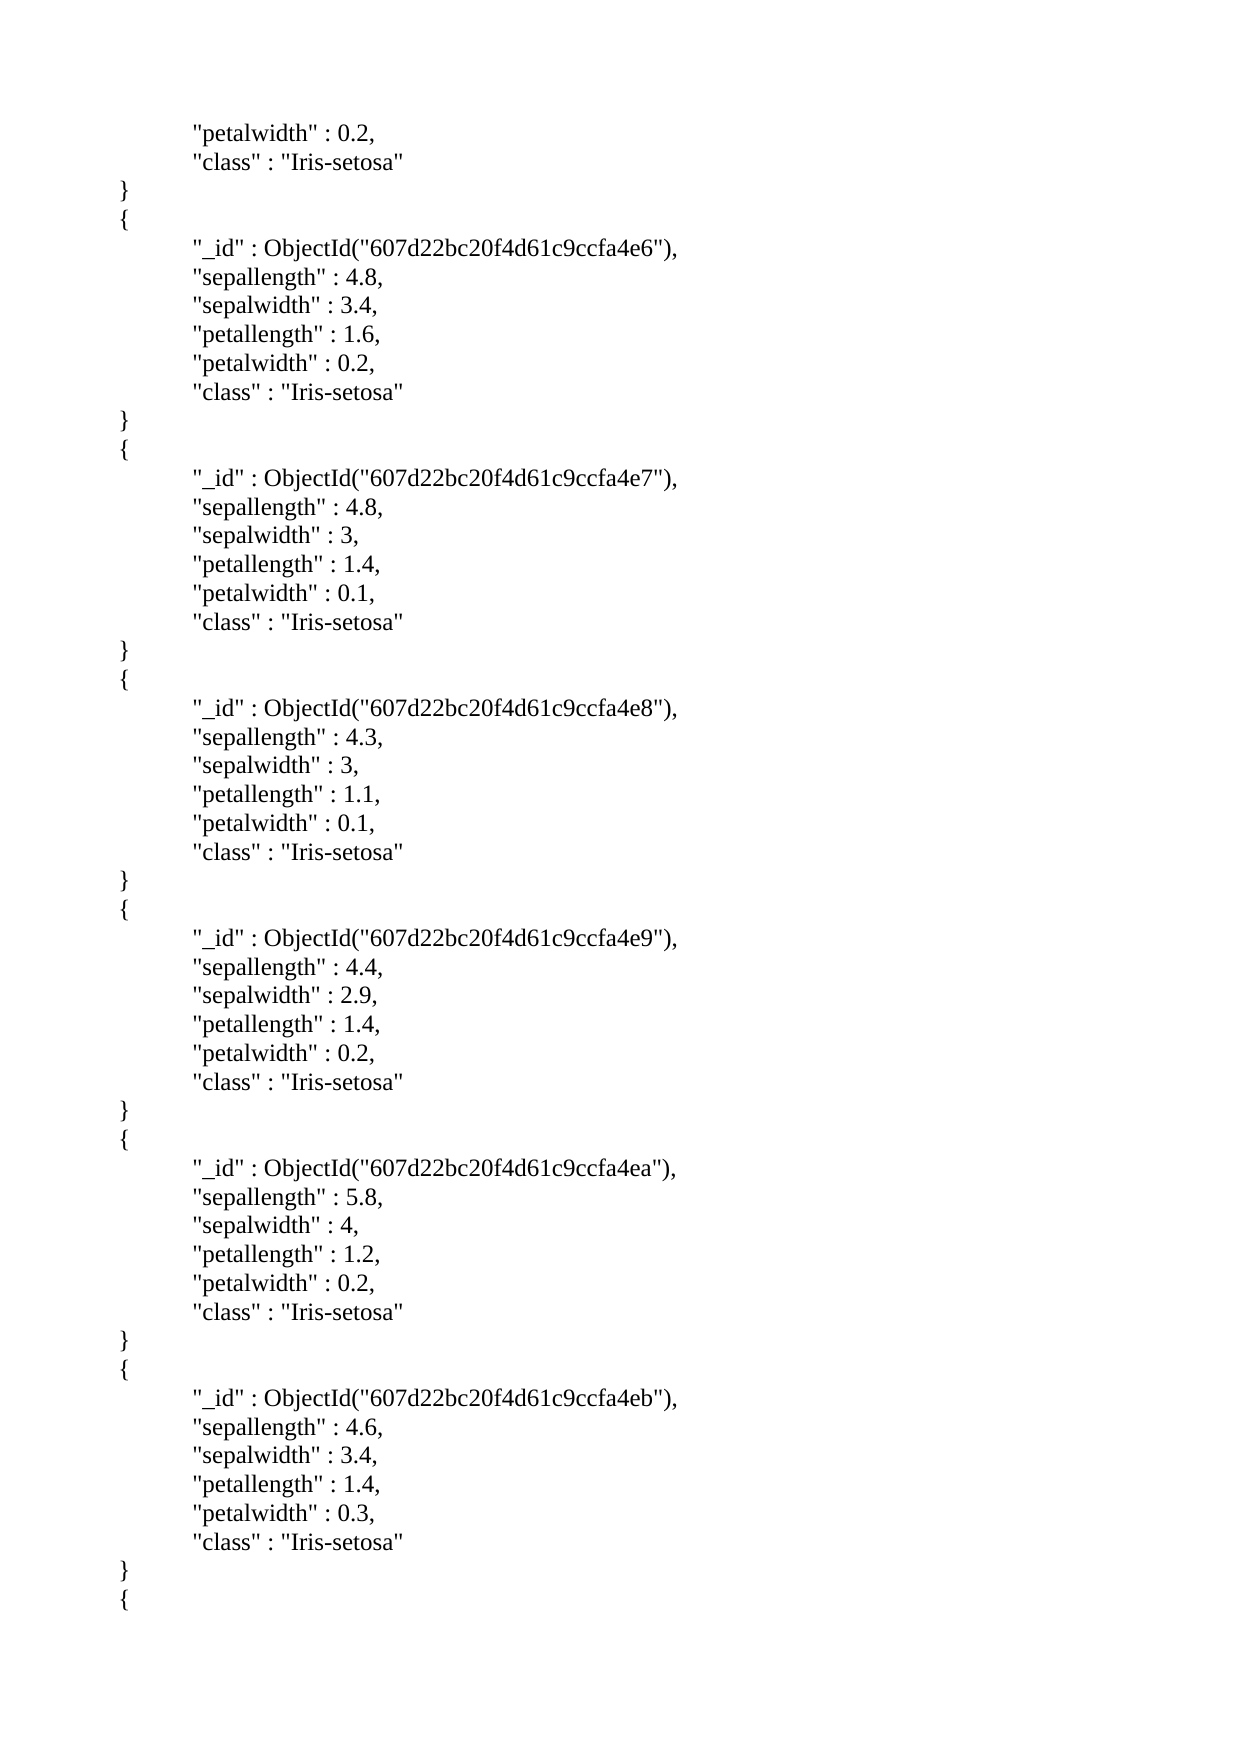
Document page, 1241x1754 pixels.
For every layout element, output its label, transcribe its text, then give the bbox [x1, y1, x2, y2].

text "sepallength" : 4.3, [118, 722, 1122, 751]
text "class" : "Iris-setosa" [118, 607, 1122, 636]
text "sepalwidth" : 3.4, [118, 1441, 1122, 1469]
text "_id" : ObjectId("607d22bc20f4d61c9ccfa4eb"), [118, 1383, 1122, 1412]
text } [118, 636, 1122, 664]
text "petalwidth" : 0.1, [118, 808, 1122, 837]
text { [118, 1124, 1122, 1153]
text { [118, 664, 1122, 693]
text "petalwidth" : 0.2, [118, 118, 1122, 147]
text { [118, 434, 1122, 463]
text "petallength" : 1.4, [118, 1469, 1122, 1498]
text "petalwidth" : 0.2, [118, 348, 1122, 377]
text "class" : "Iris-setosa" [118, 837, 1122, 866]
text "petallength" : 1.4, [118, 549, 1122, 578]
text "class" : "Iris-setosa" [118, 377, 1122, 406]
text } [118, 1096, 1122, 1124]
text "_id" : ObjectId("607d22bc20f4d61c9ccfa4e7"), [118, 463, 1122, 492]
text "sepallength" : 4.4, [118, 952, 1122, 981]
text "_id" : ObjectId("607d22bc20f4d61c9ccfa4e9"), [118, 923, 1122, 952]
text "sepallength" : 5.8, [118, 1182, 1122, 1211]
text "_id" : ObjectId("607d22bc20f4d61c9ccfa4ea"), [118, 1153, 1122, 1182]
text "_id" : ObjectId("607d22bc20f4d61c9ccfa4e6"), [118, 233, 1122, 262]
text "petallength" : 1.1, [118, 779, 1122, 808]
text "class" : "Iris-setosa" [118, 1527, 1122, 1556]
text { [118, 1354, 1122, 1383]
text "sepalwidth" : 2.9, [118, 981, 1122, 1009]
text { [118, 894, 1122, 923]
text "sepalwidth" : 3, [118, 521, 1122, 549]
text } [118, 1556, 1122, 1584]
text } [118, 866, 1122, 894]
text "petalwidth" : 0.2, [118, 1268, 1122, 1297]
text "sepalwidth" : 3.4, [118, 291, 1122, 319]
text "sepallength" : 4.8, [118, 492, 1122, 521]
text } [118, 176, 1122, 204]
text "petallength" : 1.2, [118, 1239, 1122, 1268]
text "petalwidth" : 0.2, [118, 1038, 1122, 1067]
text "class" : "Iris-setosa" [118, 1067, 1122, 1096]
text "sepallength" : 4.6, [118, 1412, 1122, 1441]
text { [118, 204, 1122, 233]
text } [118, 406, 1122, 434]
text "sepallength" : 4.8, [118, 262, 1122, 291]
text "class" : "Iris-setosa" [118, 1297, 1122, 1326]
text "sepalwidth" : 4, [118, 1211, 1122, 1239]
text { [118, 1584, 1122, 1613]
text "sepalwidth" : 3, [118, 751, 1122, 779]
text "petallength" : 1.6, [118, 319, 1122, 348]
text } [118, 1326, 1122, 1354]
text "_id" : ObjectId("607d22bc20f4d61c9ccfa4e8"), [118, 693, 1122, 722]
text "petallength" : 1.4, [118, 1009, 1122, 1038]
text "petalwidth" : 0.3, [118, 1498, 1122, 1527]
text "class" : "Iris-setosa" [118, 147, 1122, 176]
text "petalwidth" : 0.1, [118, 578, 1122, 607]
